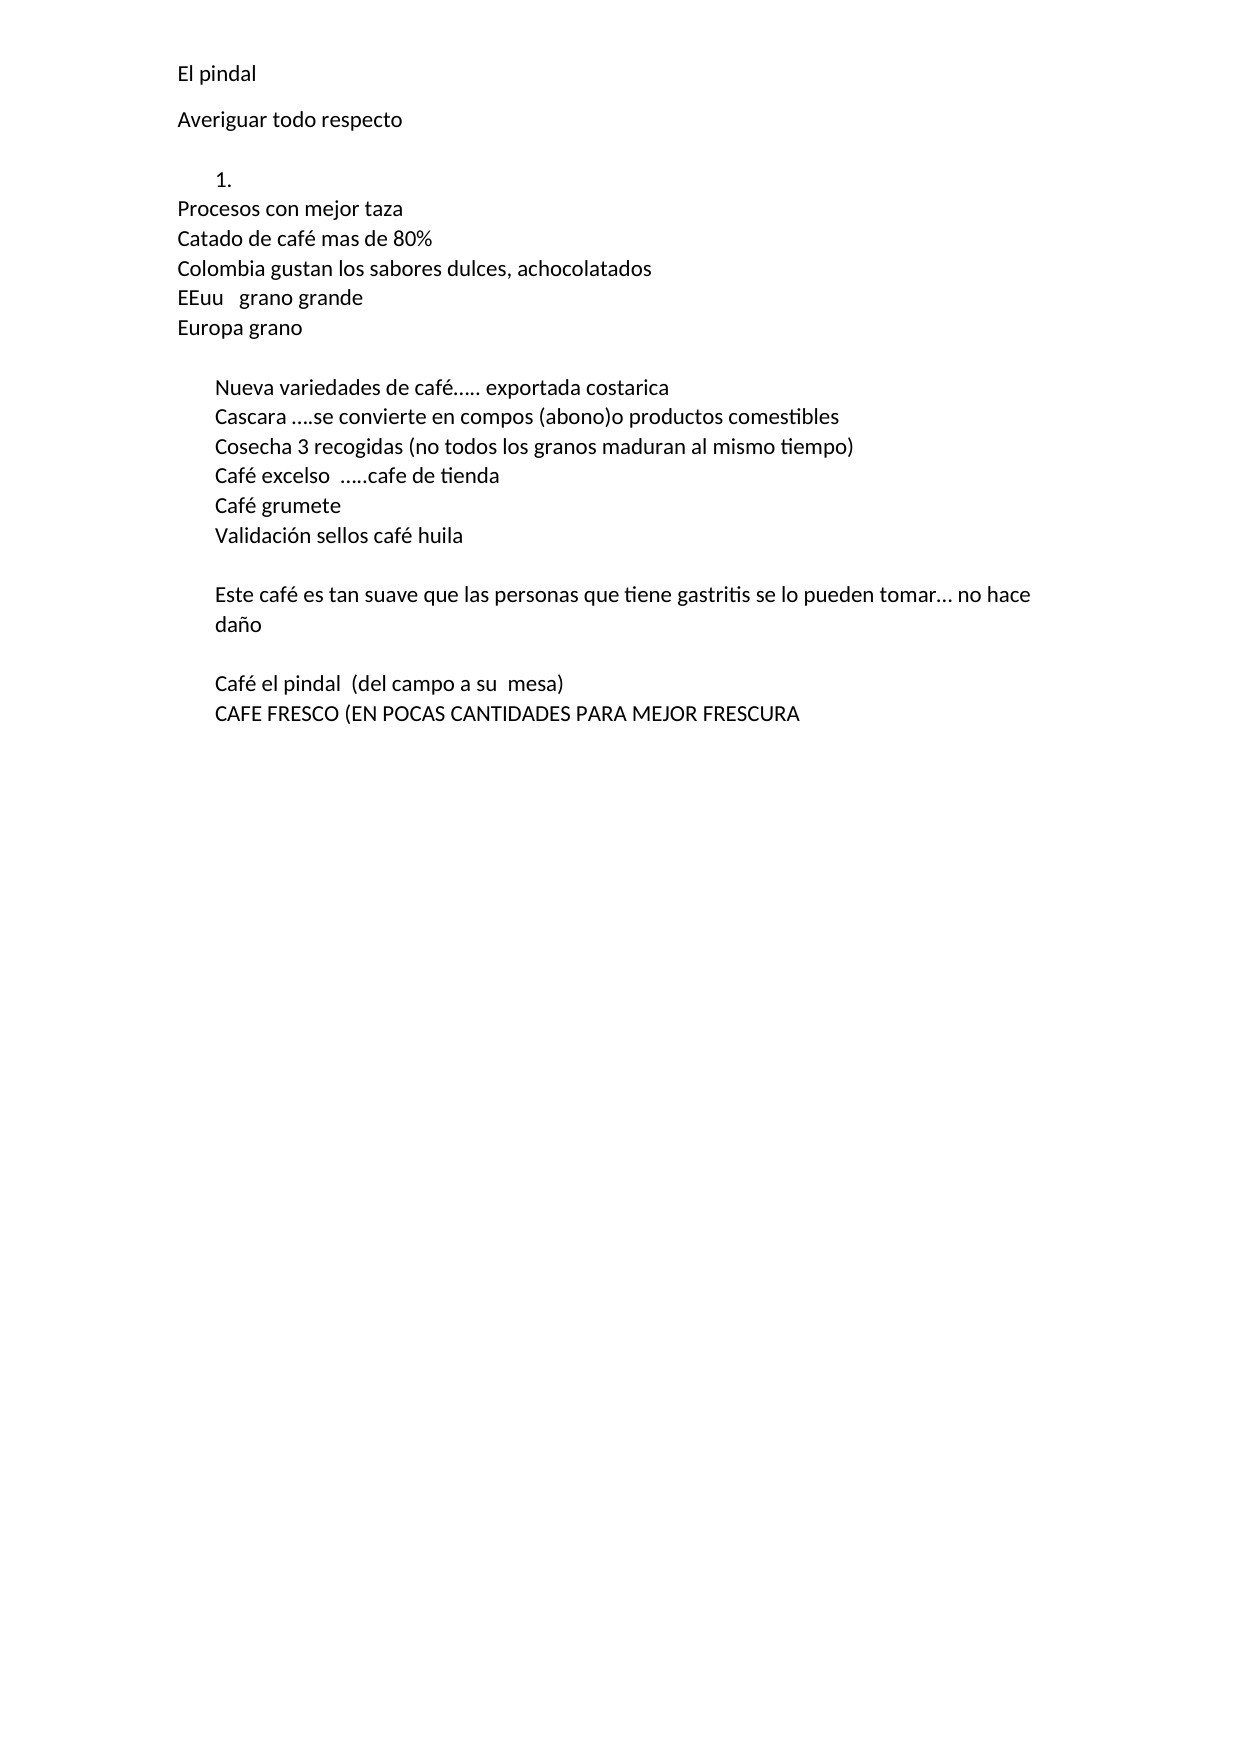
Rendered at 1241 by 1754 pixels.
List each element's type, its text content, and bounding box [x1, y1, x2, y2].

text Café el pindal (del campo a su mesa) [215, 669, 1063, 697]
text Cosecha 3 recogidas (no todos los granos maduran al mismo tiempo) [215, 432, 1063, 460]
text Colombia gustan los sabores dulces, achocolatados [177, 254, 1063, 282]
text Cascara ….se convierte en compos (abono)o productos comestibles [215, 402, 1063, 430]
text Catado de café mas de 80% [177, 224, 1063, 252]
text Nueva variedades de café….. exportada costarica [215, 373, 1063, 401]
text Europa grano [177, 313, 1063, 341]
text El pindal [177, 59, 1063, 87]
text CAFE FRESCO (EN POCAS CANTIDADES PARA MEJOR FRESCURA [215, 699, 1063, 727]
text Validación sellos café huila [215, 521, 1063, 549]
text Averiguar todo respecto [177, 105, 1063, 133]
text Café grumete [215, 491, 1063, 519]
text EEuu grano grande [177, 283, 1063, 312]
text Café excelso …..cafe de tienda [215, 462, 1063, 490]
text Procesos con mejor taza [177, 194, 1063, 222]
text Este café es tan suave que las personas que tiene gastritis se lo pueden tomar… no hace daño [215, 580, 1063, 638]
